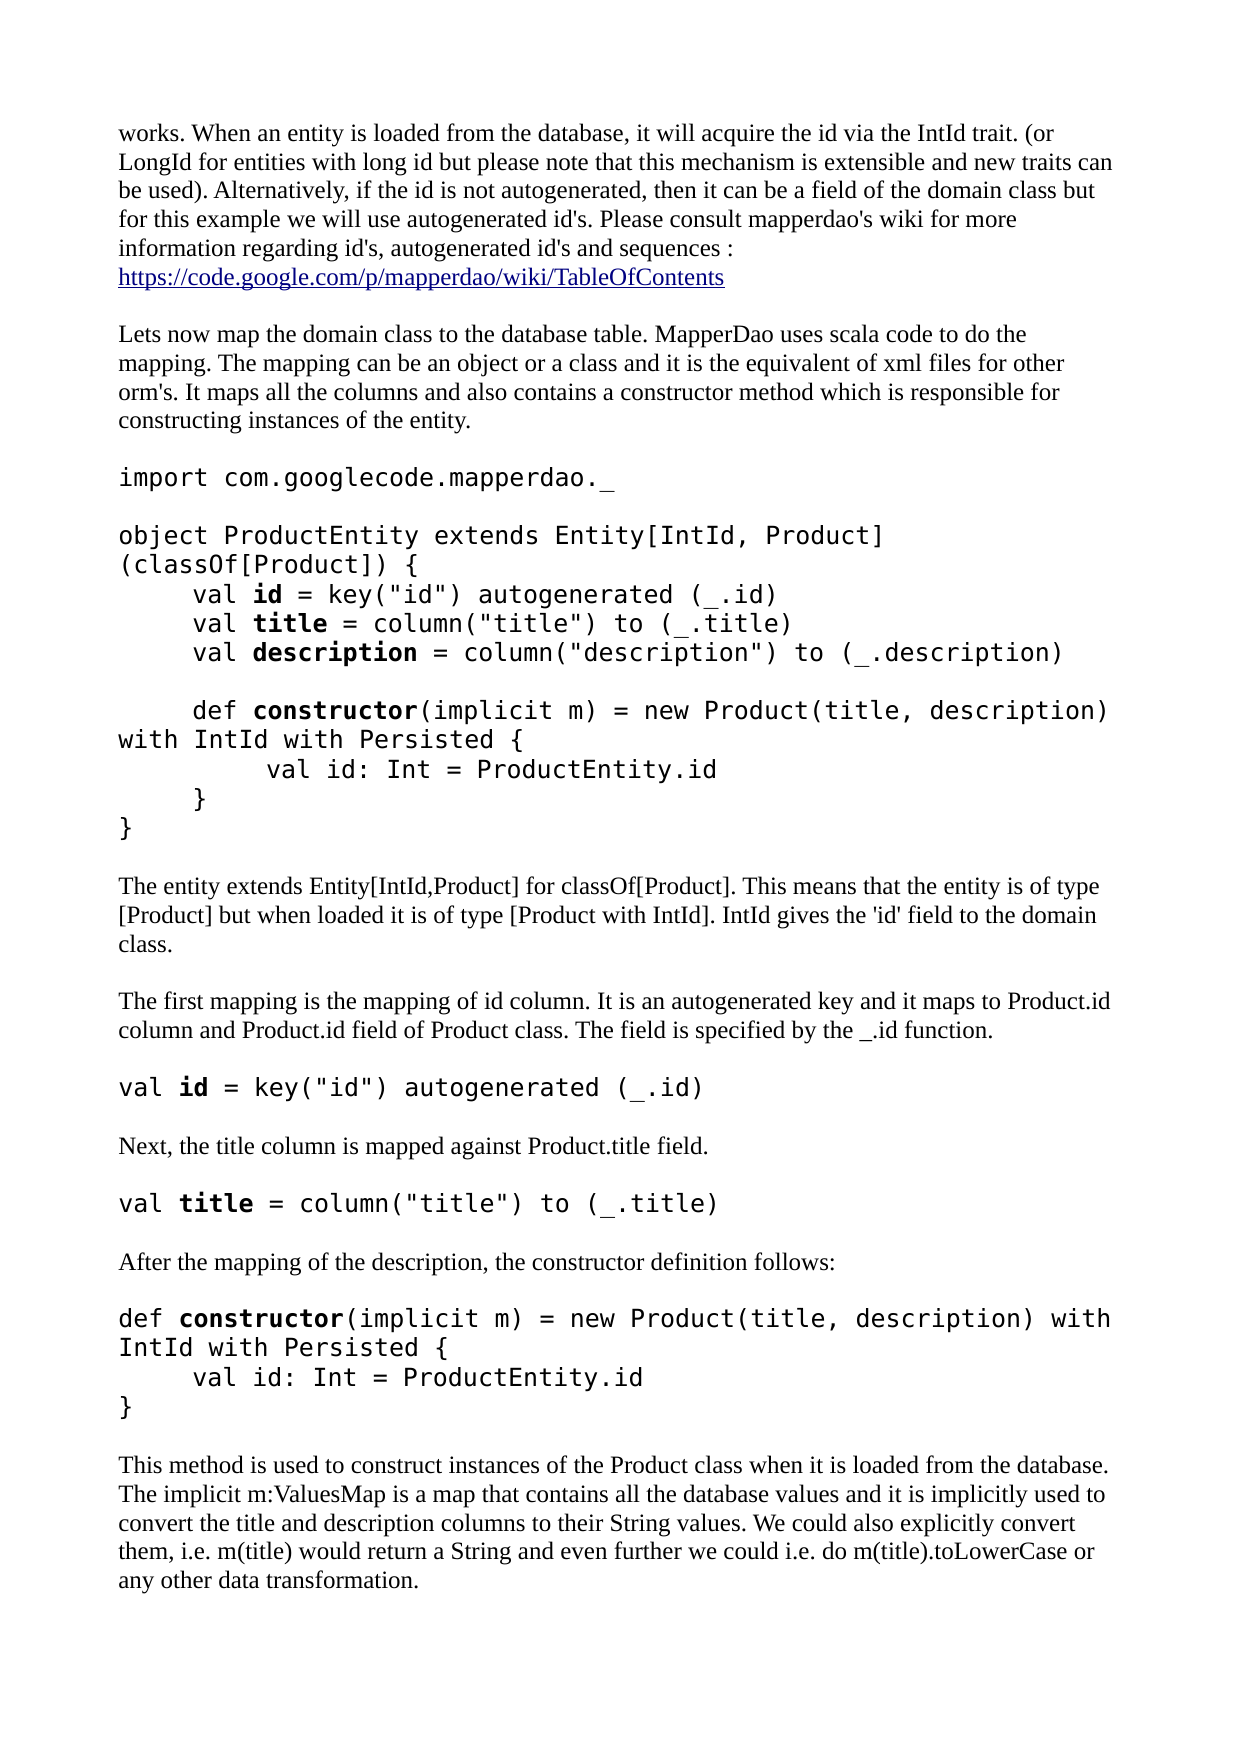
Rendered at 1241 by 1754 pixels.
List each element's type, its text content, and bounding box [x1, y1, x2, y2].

text Lets now map the domain class to the database table. MapperDao uses scala code to do the mapping. The mapping can be an object or a class and it is the equivalent of xml files for other orm's. It maps all the columns and also contains a constructor method which is responsible for constructing instances of the entity. [118, 319, 1122, 434]
text def constructor(implicit m) = new Product(title, description) with IntId with Persisted { [118, 1304, 1122, 1363]
text } [118, 784, 1122, 813]
text This method is used to construct instances of the Product class when it is loaded from the database. The implicit m:ValuesMap is a map that contains all the database values and it is implicitly used to convert the title and description columns to their String values. We could also explicitly convert them, i.e. m(title) would return a String and even further we could i.e. do m(title).toLowerCase or any other data transformation. [118, 1450, 1122, 1594]
text def constructor(implicit m) = new Product(title, description) with IntId with Persisted { [118, 696, 1122, 755]
text } [118, 813, 1122, 842]
text val id = key("id") autogenerated (_.id) [118, 580, 1122, 609]
text object ProductEntity extends Entity[IntId, Product](classOf[Product]) { [118, 521, 1122, 580]
text val description = column("description") to (_.description) [118, 638, 1122, 667]
text } [118, 1392, 1122, 1421]
text The entity extends Entity[IntId,Product] for classOf[Product]. This means that the entity is of type [Product] but when loaded it is of type [Product with IntId]. IntId gives the 'id' field to the domain class. [118, 871, 1122, 958]
text The first mapping is the mapping of id column. It is an autogenerated key and it maps to Product.id column and Product.id field of Product class. The field is specified by the _.id function. [118, 986, 1122, 1044]
text val title = column("title") to (_.title) [118, 1189, 1122, 1218]
text val title = column("title") to (_.title) [118, 609, 1122, 638]
text val id = key("id") autogenerated (_.id) [118, 1073, 1122, 1102]
text val id: Int = ProductEntity.id [118, 755, 1122, 784]
text import com.googlecode.mapperdao._ [118, 463, 1122, 492]
text val id: Int = ProductEntity.id [118, 1363, 1122, 1392]
text After the mapping of the description, the constructor definition follows: [118, 1247, 1122, 1276]
text Next, the title column is mapped against Product.title field. [118, 1131, 1122, 1160]
text works. When an entity is loaded from the database, it will acquire the id via the IntId trait. (or LongId for entities with long id but please note that this mechanism is extensible and new traits can be used). Alternatively, if the id is not autogenerated, then it can be a field of the domain class but for this example we will use autogenerated id's. Please consult mapperdao's wiki for more information regarding id's, autogenerated id's and sequences : https://code.google.com/p/mapperdao/wiki/TableOfContents [118, 118, 1122, 291]
